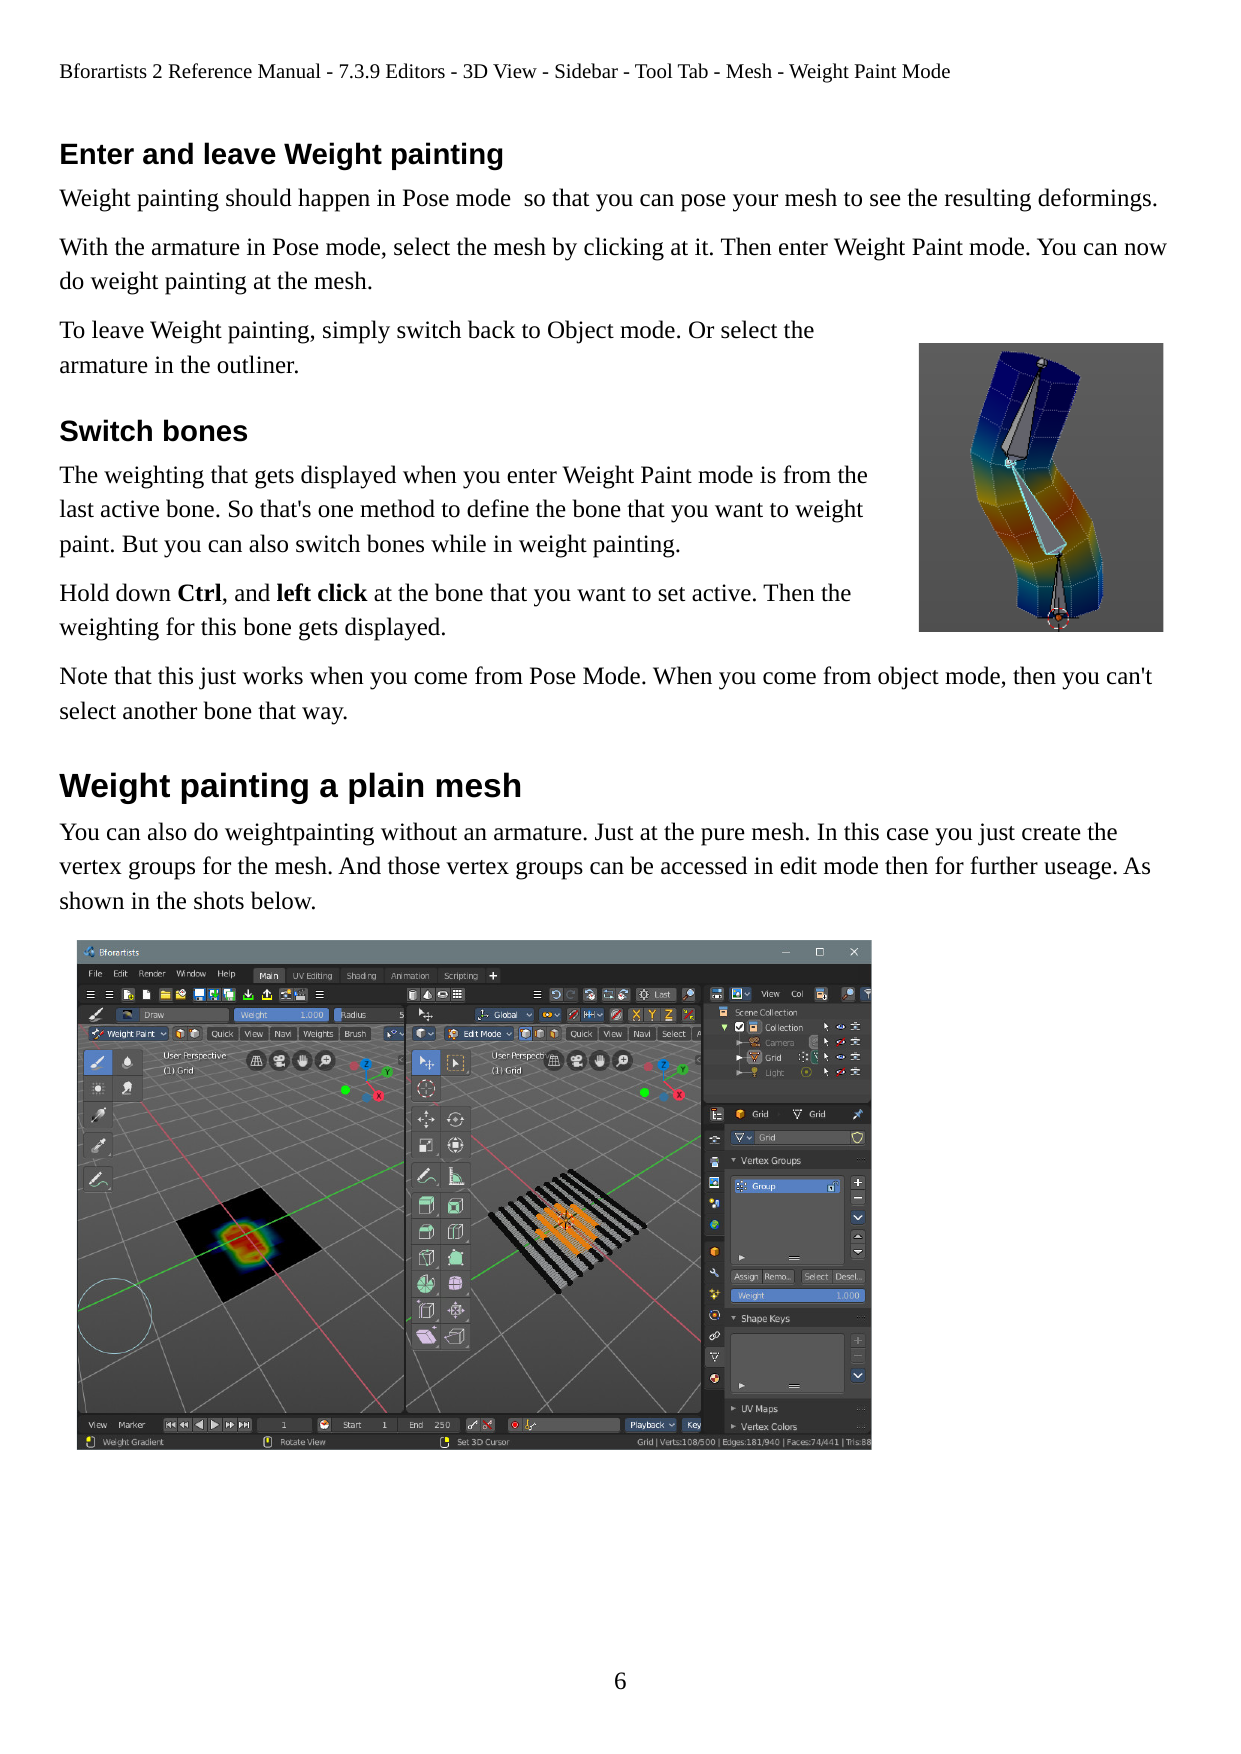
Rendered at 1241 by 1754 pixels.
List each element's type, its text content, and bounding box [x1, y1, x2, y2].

picture [76, 940, 872, 1450]
text Weight painting should happen in Pose mode so that you can pose your mesh to see the resulting deformings. [59, 183, 1181, 212]
text To leave Weight painting, simply switch back to Object mode. Or select the armature in the outliner. [59, 316, 1181, 379]
text Hold down Ctrl, and left click at the bone that you want to set active. Then the weighting for this bone gets displayed. [59, 578, 1181, 641]
picture [918, 343, 1164, 632]
subtitle Enter and leave Weight painting [59, 137, 1181, 170]
text The weighting that gets displayed when you enter Weight Paint mode is from the last active bone. So that's one method to define the bone that you want to weight paint. But you can also switch bones while in weight painting. [59, 460, 918, 558]
text You can also do weightpainting without an armature. Just at the pure mesh. In this case you just create the vertex groups for the mesh. And those vertex groups can be accessed in edit mode then for further useage. As shown in the shots below. [59, 817, 1181, 915]
subtitle Switch bones [59, 414, 918, 447]
text With the armature in Pose mode, select the mesh by clicking at it. Then enter Weight Paint mode. You can now do weight painting at the mesh. [59, 232, 1181, 295]
subtitle Weight painting a plain mesh [59, 766, 1181, 804]
subtitle [1164, 414, 1181, 447]
text Note that this just works when you come from Pose Mode. When you come from object mode, then you can't select another bone that way. [59, 661, 1181, 725]
